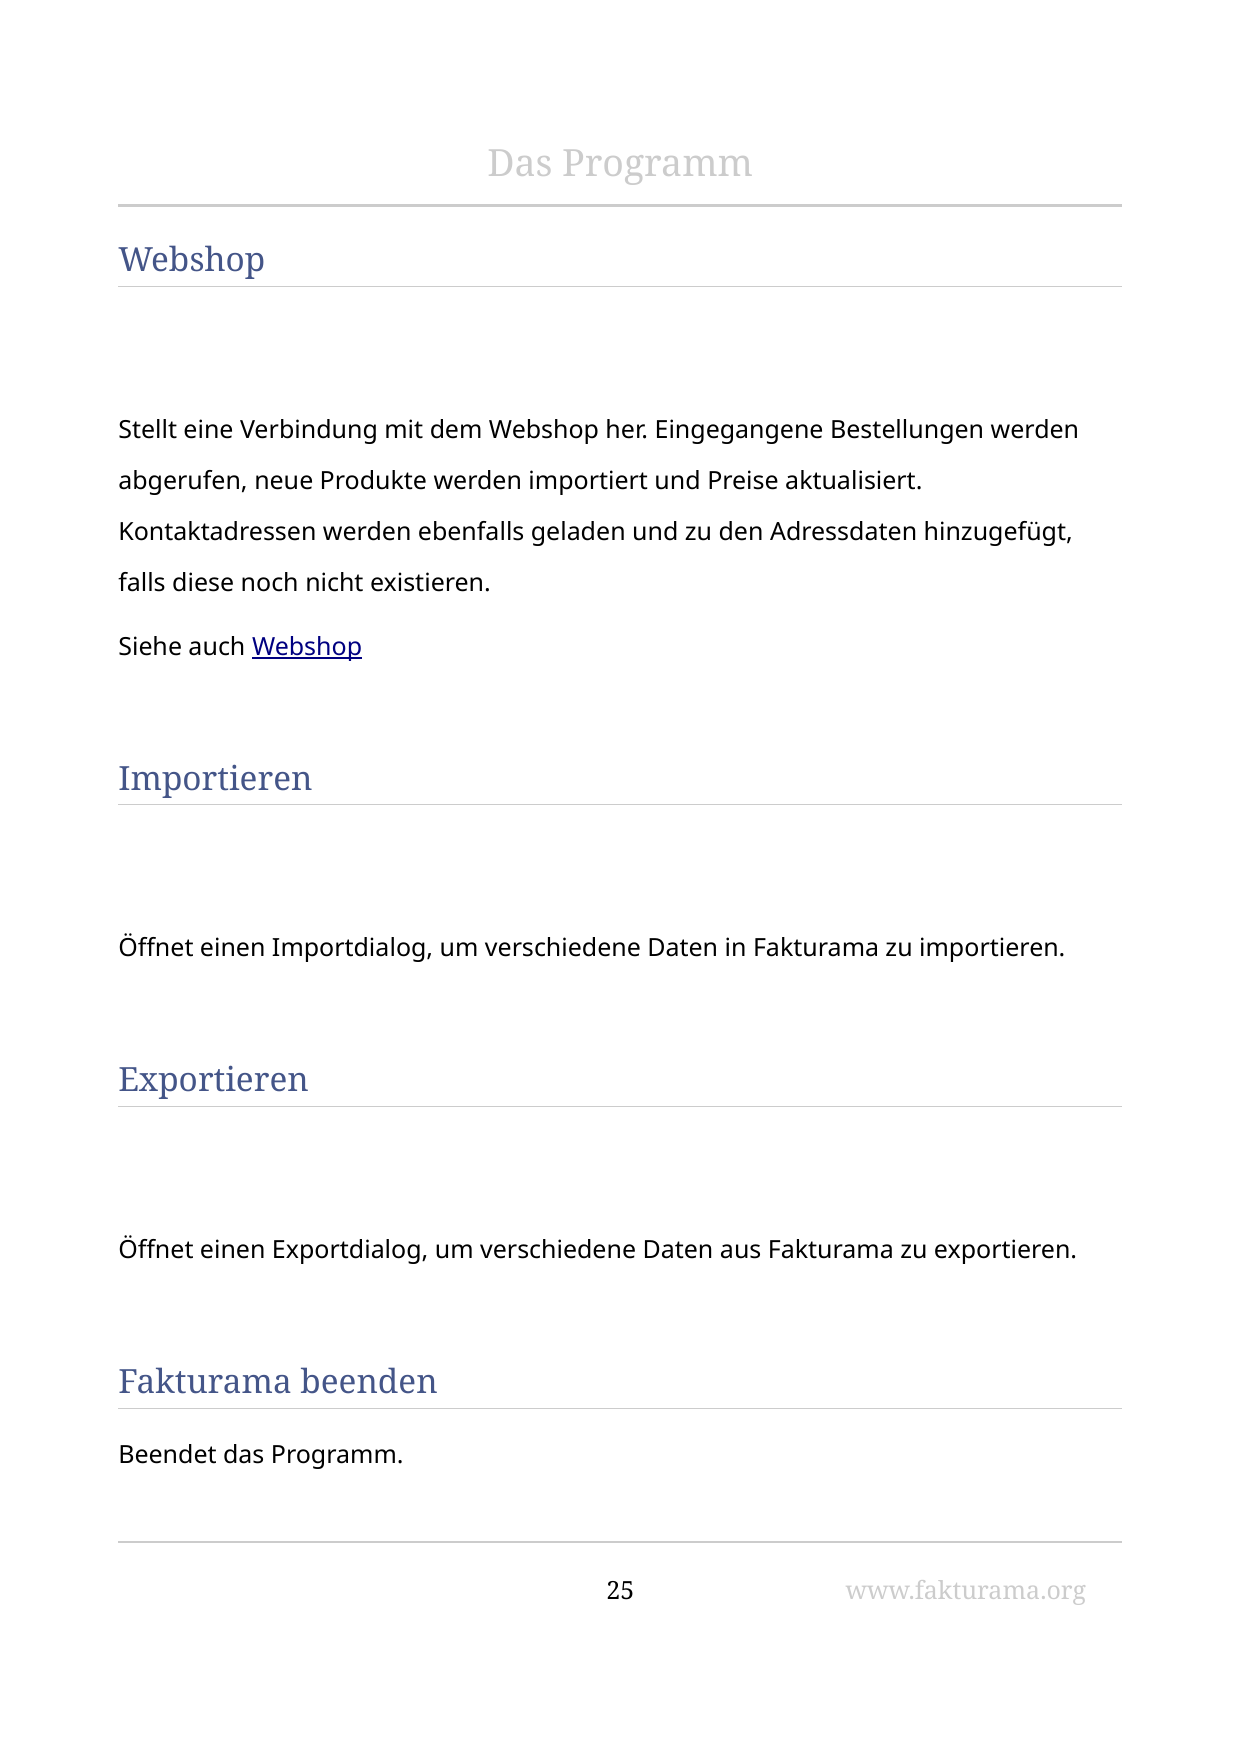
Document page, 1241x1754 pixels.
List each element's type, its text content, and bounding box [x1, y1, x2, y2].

text Öffnet einen Exportdialog, um verschiedene Daten aus Fakturama zu exportieren. [118, 1231, 1122, 1266]
text Öffnet einen Importdialog, um verschiedene Daten in Fakturama zu importieren. [118, 930, 1122, 964]
subtitle Fakturama beenden [118, 1357, 1122, 1408]
subtitle Webshop [118, 236, 1122, 286]
subtitle Exportieren [118, 1056, 1122, 1106]
text Stellt eine Verbindung mit dem Webshop her. Eingegangene Bestellungen werden abgerufen, neue Produkte werden importiert und Preise aktualisiert. Kontaktadressen werden ebenfalls geladen und zu den Adressdaten hinzugefügt, falls diese noch nicht existieren. [118, 412, 1122, 599]
text Beendet das Programm. [118, 1437, 1122, 1471]
text Siehe auch Webshop [118, 628, 1122, 662]
subtitle Importieren [118, 754, 1122, 804]
